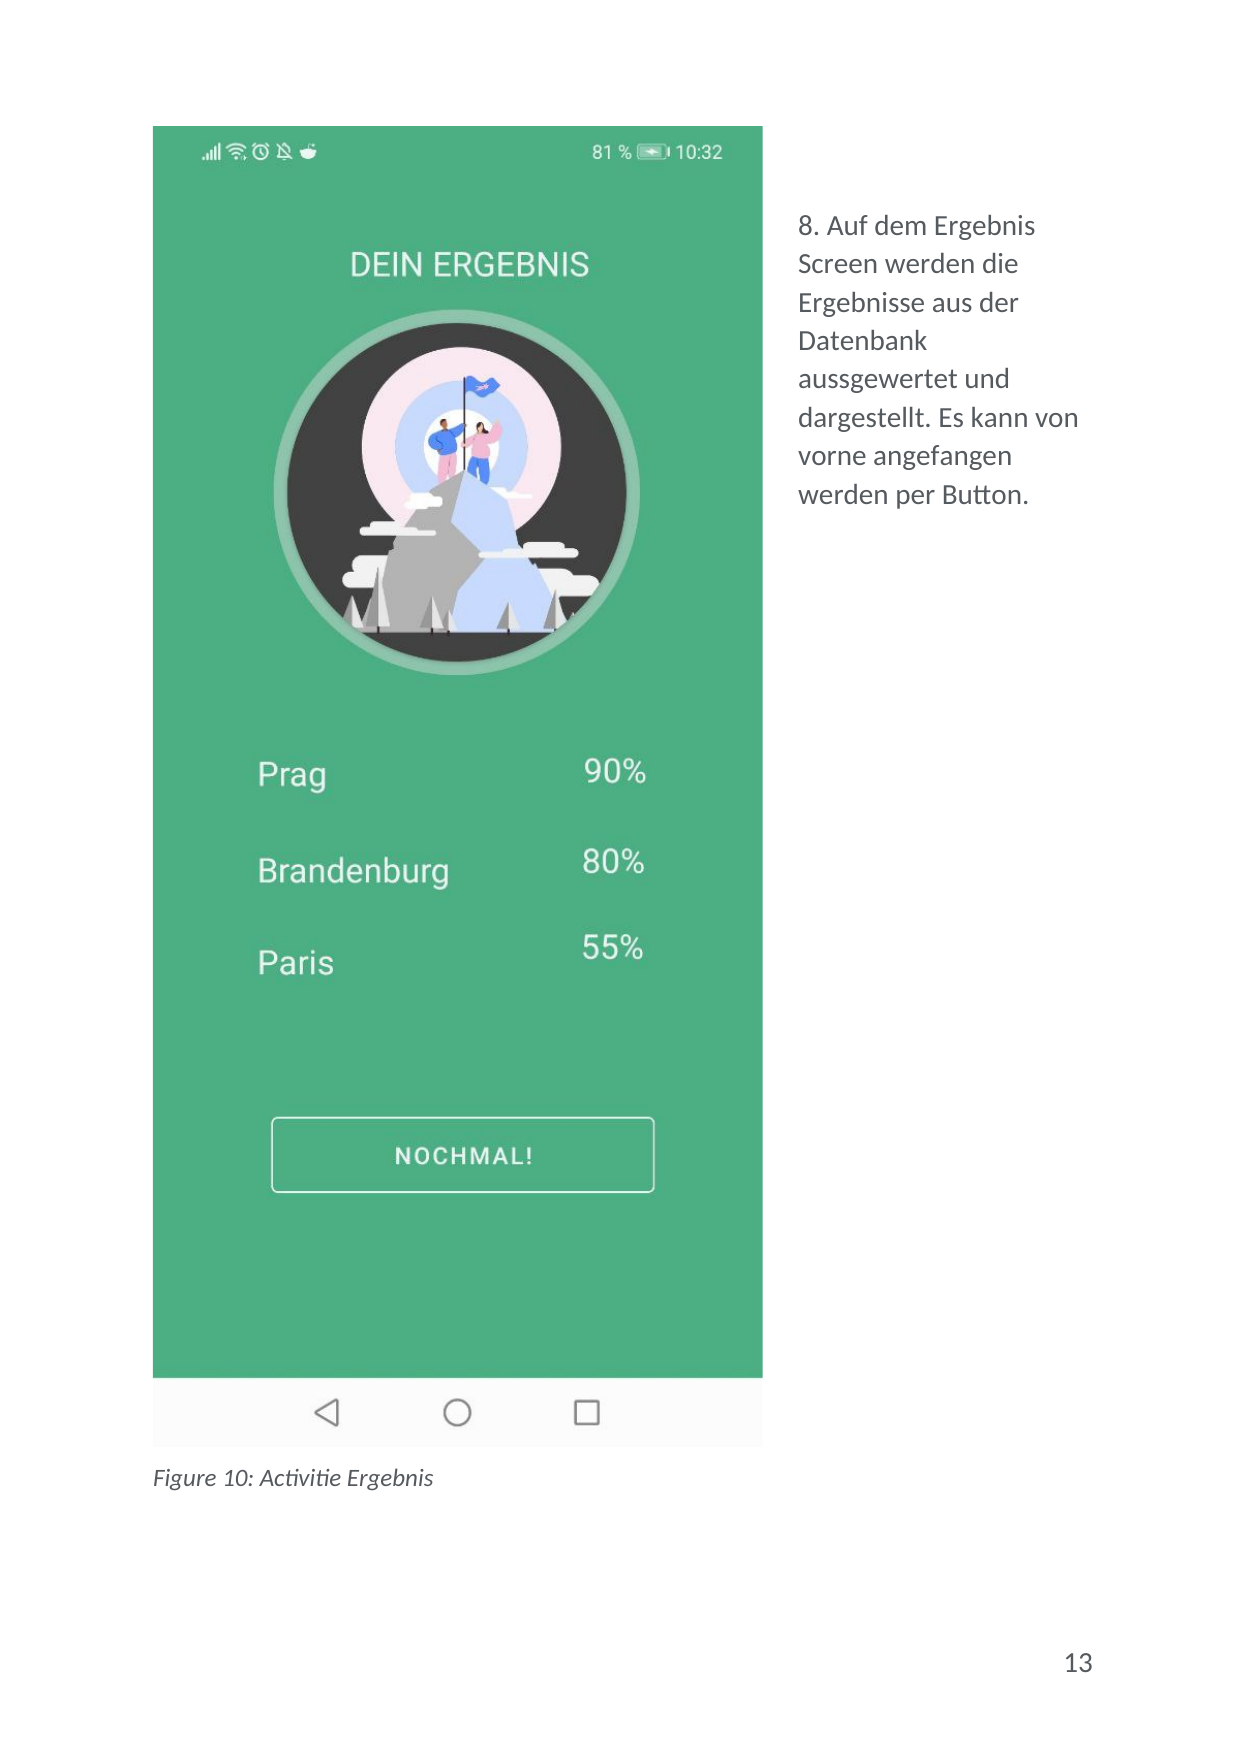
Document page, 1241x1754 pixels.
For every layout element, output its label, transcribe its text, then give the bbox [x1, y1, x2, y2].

text Figure 10: Activitie Ergebnis [153, 1447, 762, 1492]
picture [152, 126, 763, 1447]
text 8. Auf dem Ergebnis Screen werden die Ergebnisse aus der Datenbank aussgewertet und dargestellt. Es kann von vorne angefangen werden per Button. [763, 207, 1093, 511]
